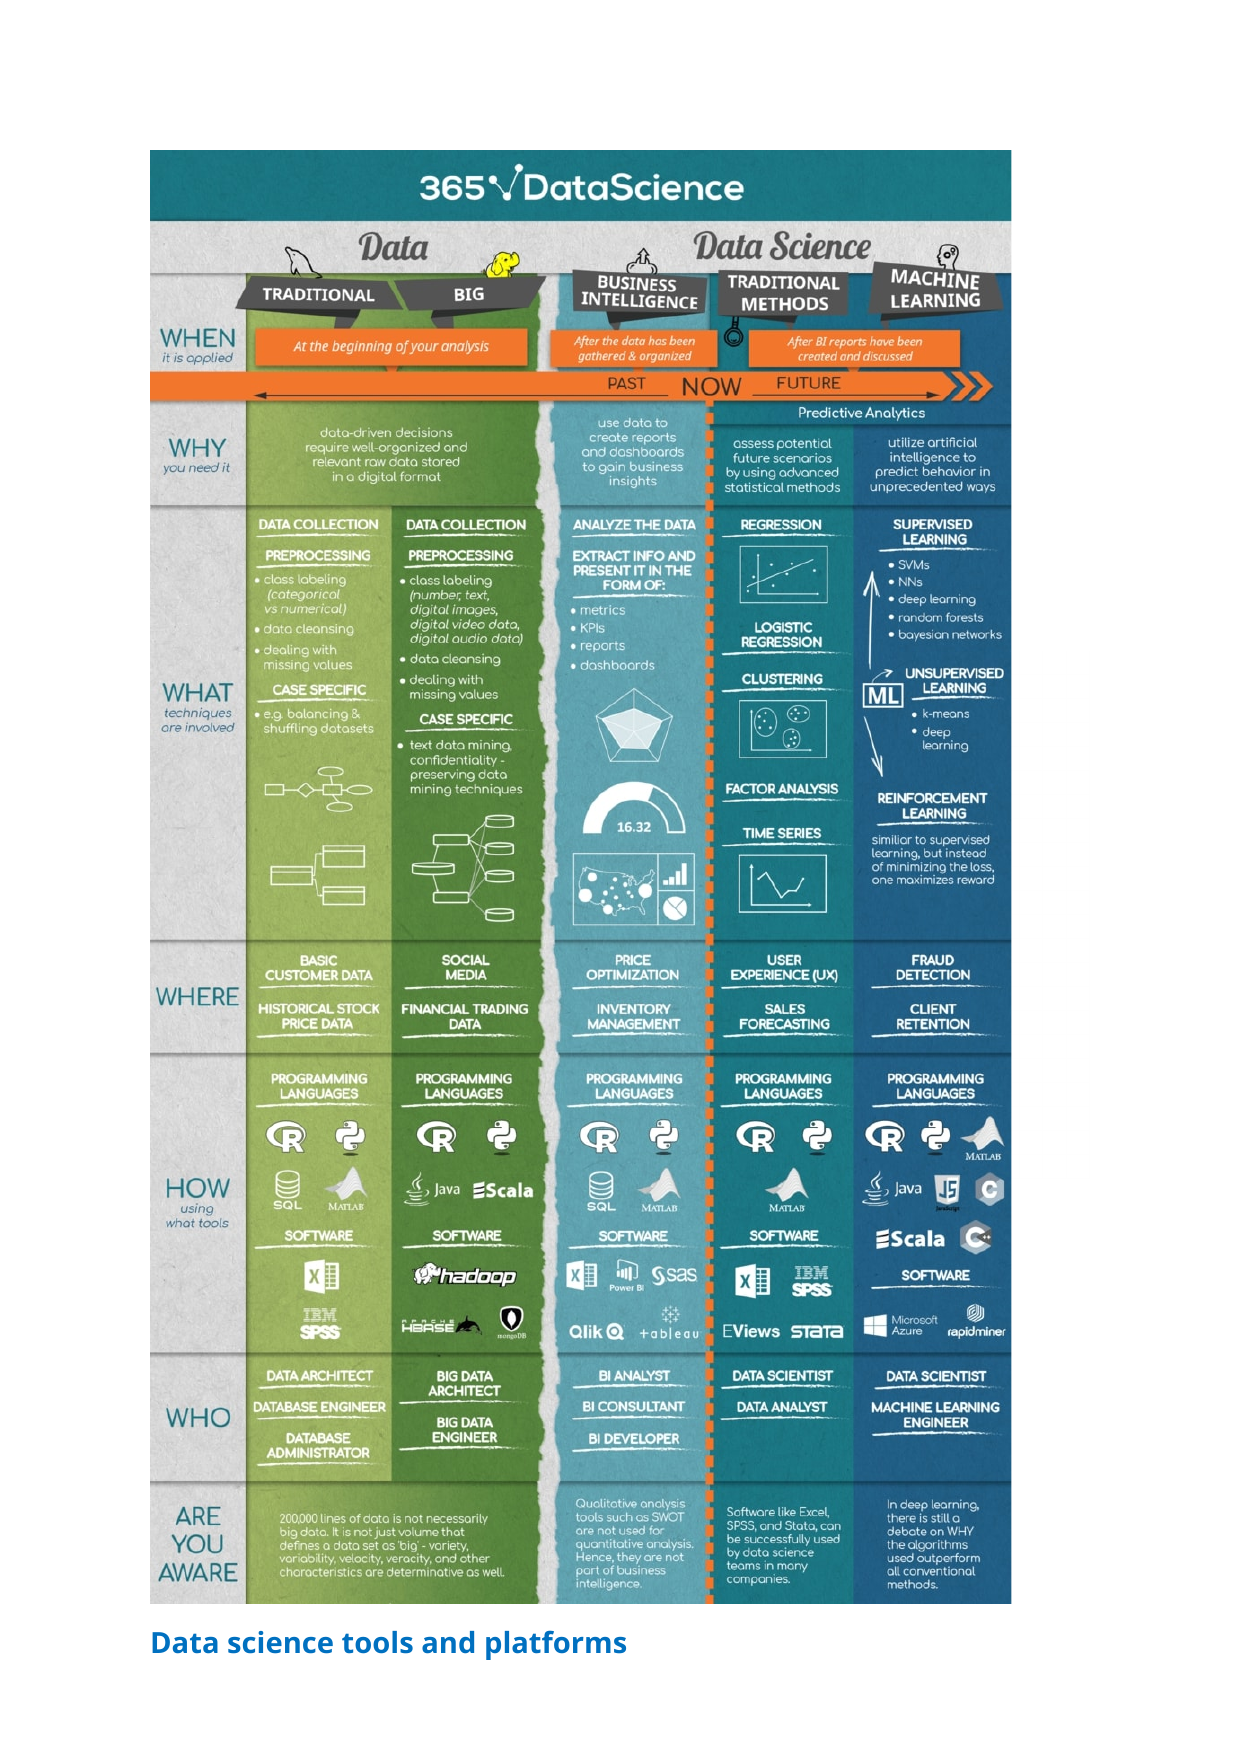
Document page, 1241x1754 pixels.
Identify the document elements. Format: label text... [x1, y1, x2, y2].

text Data science tools and platforms [150, 1622, 1090, 1662]
